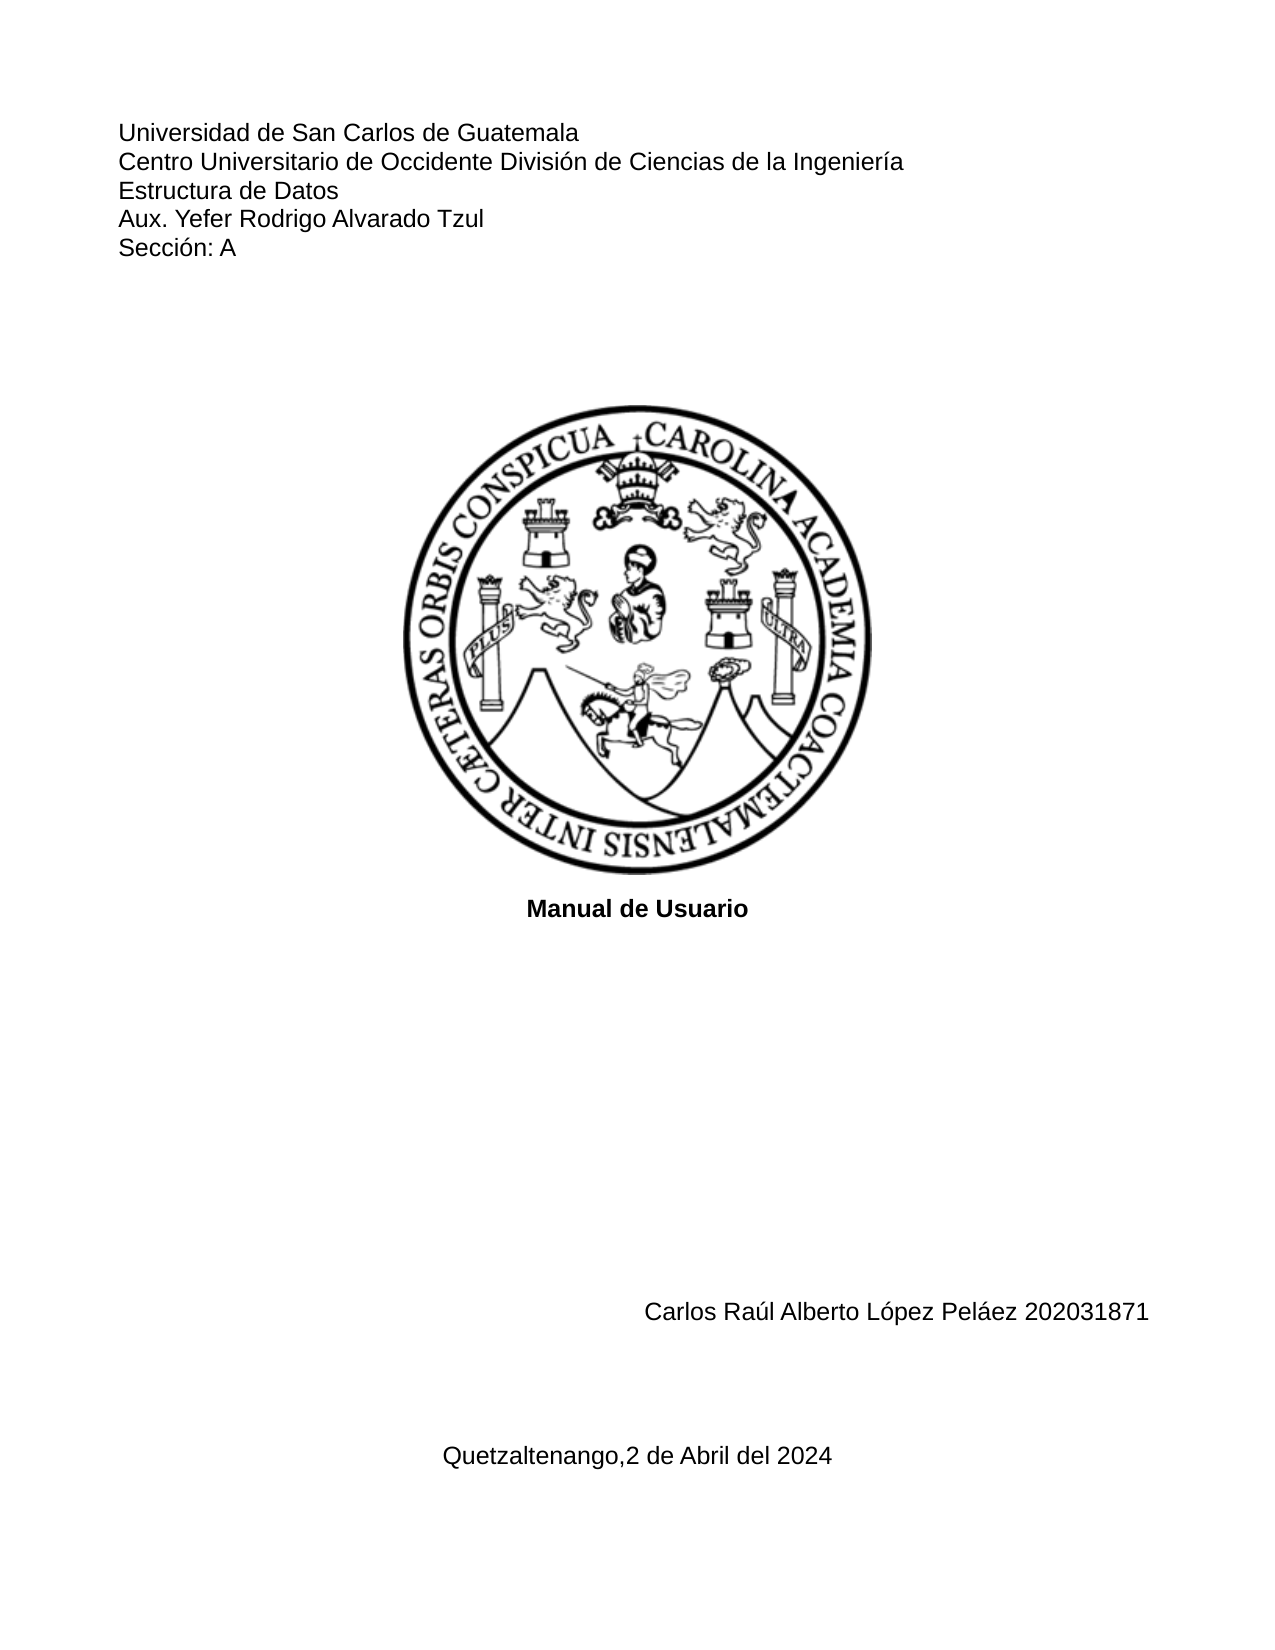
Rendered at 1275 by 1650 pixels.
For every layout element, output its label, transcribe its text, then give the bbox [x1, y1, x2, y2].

text Aux. Yefer Rodrigo Alvarado Tzul [118, 204, 1157, 233]
text Centro Universitario de Occidente División de Ciencias de la Ingeniería [118, 147, 1157, 176]
text Estructura de Datos [118, 176, 1157, 204]
text Universidad de San Carlos de Guatemala [118, 118, 1157, 147]
text Manual de Usuario [118, 894, 1157, 923]
text Carlos Raúl Alberto López Peláez 202031871 [118, 1297, 1157, 1326]
picture [403, 405, 872, 875]
text Quetzaltenango,2 de Abril del 2024 [118, 1441, 1157, 1469]
text Sección: A [118, 233, 1157, 262]
